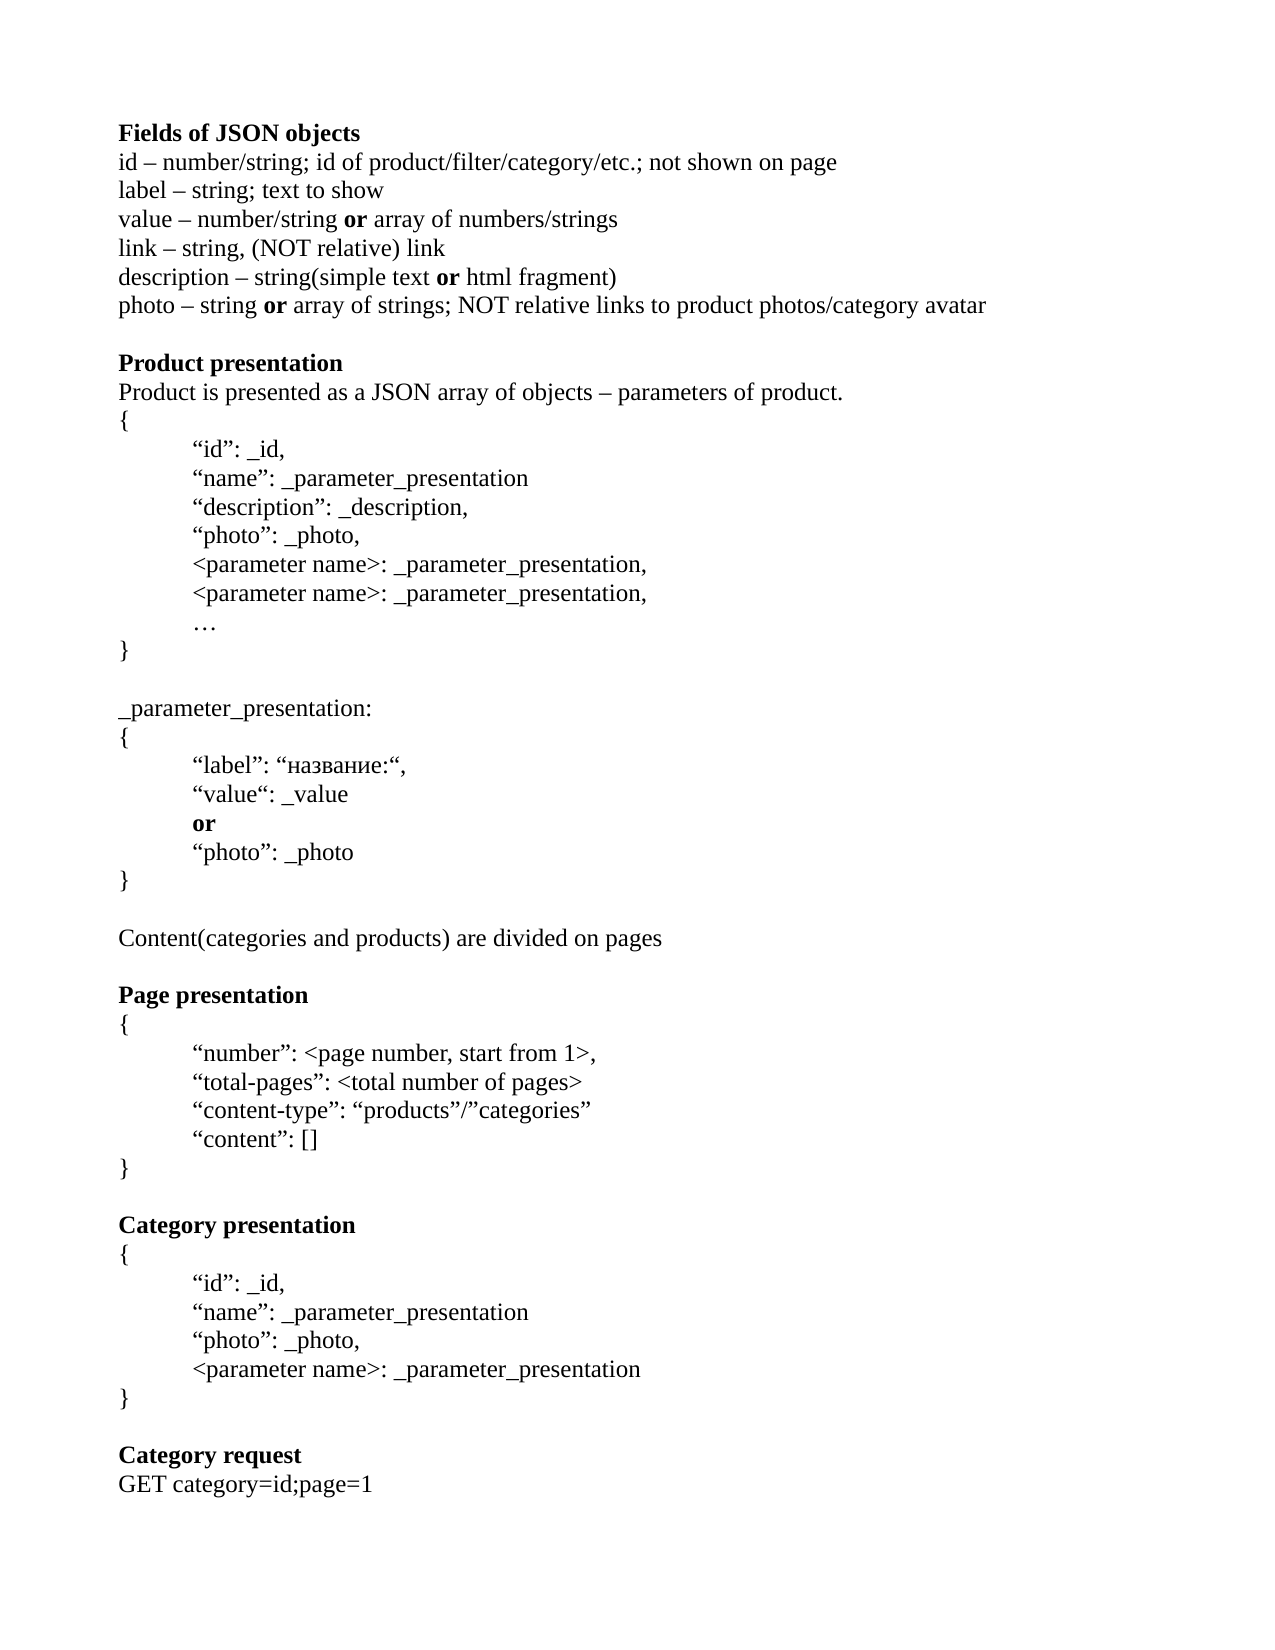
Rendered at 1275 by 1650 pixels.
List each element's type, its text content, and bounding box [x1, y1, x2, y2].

text … [118, 607, 1157, 636]
text Page presentation [118, 981, 1157, 1009]
text id – number/string; id of product/filter/category/etc.; not shown on page [118, 147, 1157, 176]
text “number”: <page number, start from 1>, [118, 1038, 1157, 1067]
text “description”: _description, [118, 492, 1157, 521]
text } [118, 636, 1157, 664]
text } [118, 1153, 1157, 1182]
text } [118, 866, 1157, 894]
text “value“: _value [118, 779, 1157, 808]
text } [118, 1383, 1157, 1412]
text { [118, 722, 1157, 751]
text Product presentation [118, 348, 1157, 377]
text “id”: _id, [118, 434, 1157, 463]
text { [118, 406, 1157, 434]
text “photo”: _photo [118, 837, 1157, 866]
text “total-pages”: <total number of pages> [118, 1067, 1157, 1096]
text “content”: [] [118, 1124, 1157, 1153]
text “id”: _id, [118, 1268, 1157, 1297]
text “photo”: _photo, [118, 1326, 1157, 1354]
text { [118, 1239, 1157, 1268]
text description – string(simple text or html fragment) [118, 262, 1157, 291]
text _parameter_presentation: [118, 693, 1157, 722]
text { [118, 1009, 1157, 1038]
text Category request [118, 1441, 1157, 1469]
text Fields of JSON objects [118, 118, 1157, 147]
text “name”: _parameter_presentation [118, 1297, 1157, 1326]
text <parameter name>: _parameter_presentation, [118, 578, 1157, 607]
text <parameter name>: _parameter_presentation [118, 1354, 1157, 1383]
text “label”: “название:“, [118, 751, 1157, 779]
text Category presentation [118, 1211, 1157, 1239]
text link – string, (NOT relative) link [118, 233, 1157, 262]
text photo – string or array of strings; NOT relative links to product photos/category avatar [118, 291, 1157, 319]
text GET category=id;page=1 [118, 1469, 1157, 1498]
text label – string; text to show [118, 176, 1157, 204]
text “content-type”: “products”/”categories” [118, 1096, 1157, 1124]
text Content(categories and products) are divided on pages [118, 923, 1157, 952]
text “name”: _parameter_presentation [118, 463, 1157, 492]
text <parameter name>: _parameter_presentation, [118, 549, 1157, 578]
text Product is presented as a JSON array of objects – parameters of product. [118, 377, 1157, 406]
text “photo”: _photo, [118, 521, 1157, 549]
text or [118, 808, 1157, 837]
text value – number/string or array of numbers/strings [118, 204, 1157, 233]
